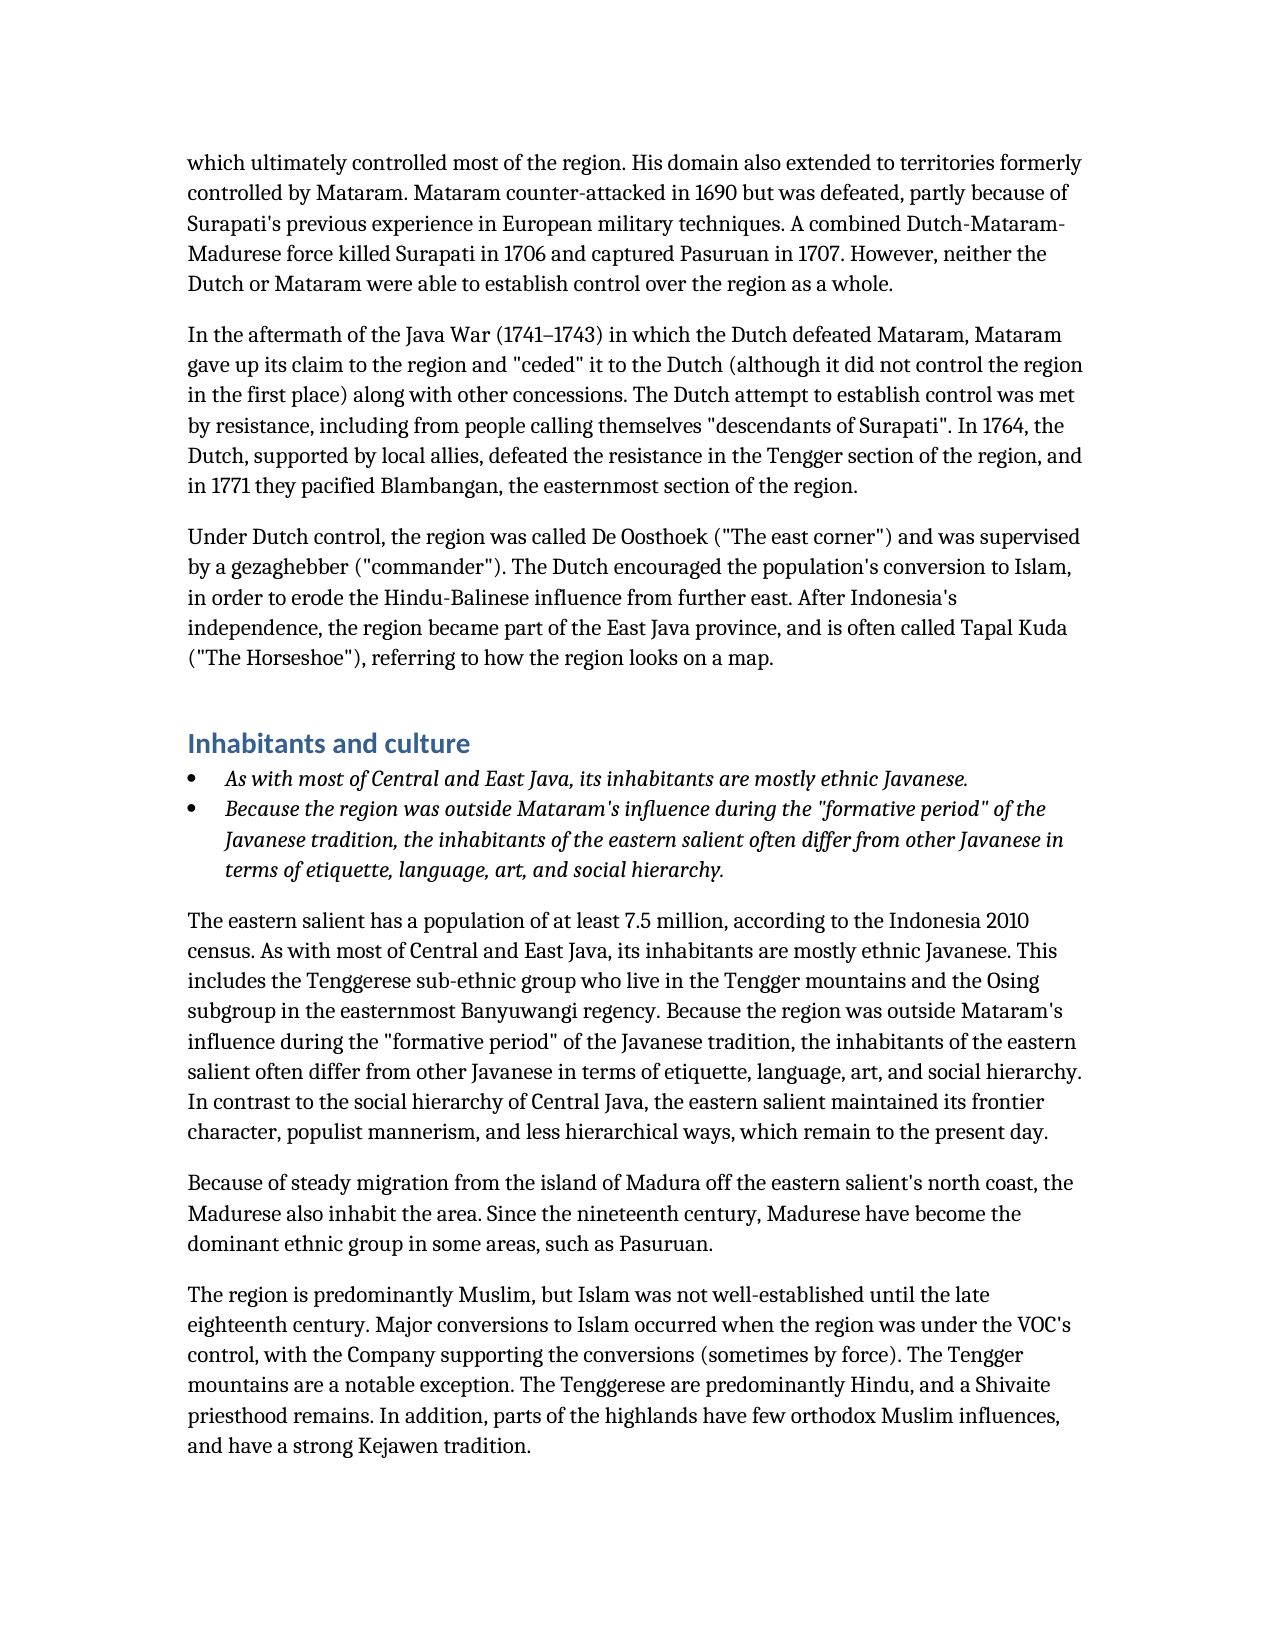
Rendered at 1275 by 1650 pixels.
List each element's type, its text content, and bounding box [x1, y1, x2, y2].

text Because of steady migration from the island of Madura off the eastern salient's north coast, the Madurese also inhabit the area. Since the nineteenth century, Madurese have become the dominant ethnic group in some areas, such as Pasuruan. [187, 1170, 1087, 1257]
text The eastern salient has a population of at least 7.5 million, according to the Indonesia 2010 census. As with most of Central and East Java, its inhabitants are mostly ethnic Javanese. This includes the Tenggerese sub-ethnic group who live in the Tengger mountains and the Osing subgroup in the easternmost Banyuwangi regency. Because the region was outside Mataram's influence during the "formative period" of the Javanese tradition, the inhabitants of the eastern salient often differ from other Javanese in terms of etiquette, language, art, and social hierarchy. In contrast to the social hierarchy of Central Java, the eastern salient maintained its frontier character, populist mannerism, and less hierarchical ways, which remain to the present day. [187, 908, 1087, 1145]
text The region is predominantly Muslim, but Islam was not well-established until the late eighteenth century. Major conversions to Islam occurred when the region was under the VOC's control, with the Company supporting the conversions (sometimes by force). The Tengger mountains are a notable exception. The Tenggerese are predominantly Hindu, and a Shivaite priesthood remains. In addition, parts of the highlands have few orthodox Muslim influences, and have a strong Kejawen tradition. [187, 1282, 1087, 1459]
subtitle Inhabitants and culture [187, 725, 1087, 761]
text In the aftermath of the Java War (1741–1743) in which the Dutch defeated Mataram, Mataram gave up its claim to the region and "ceded" it to the Dutch (although it did not control the region in the first place) along with other concessions. The Dutch attempt to establish control was met by resistance, including from people calling themselves "descendants of Surapati". In 1764, the Dutch, supported by local allies, defeated the resistance in the Tengger section of the region, and in 1771 they pacified Blambangan, the easternmost section of the region. [187, 322, 1087, 499]
text Under Dutch control, the region was called De Oosthoek ("The east corner") and was supervised by a gezaghebber ("commander"). The Dutch encouraged the population's conversion to Islam, in order to erode the Hindu-Balinese influence from further east. After Indonesia's independence, the region became part of the East Java province, and is often called Tapal Kuda ("The Horseshoe"), referring to how the region looks on a map. [187, 524, 1087, 671]
list Because the region was outside Mataram's influence during the "formative period" of the Javanese tradition, the inhabitants of the eastern salient often differ from other Javanese in terms of etiquette, language, art, and social hierarchy. [187, 796, 1087, 883]
text which ultimately controlled most of the region. His domain also extended to territories formerly controlled by Mataram. Mataram counter-attacked in 1690 but was defeated, partly because of Surapati's previous experience in European military techniques. A combined Dutch-Mataram-Madurese force killed Surapati in 1706 and captured Pasuruan in 1707. However, neither the Dutch or Mataram were able to establish control over the region as a whole. [187, 150, 1087, 297]
list As with most of Central and East Java, its inhabitants are mostly ethnic Javanese. [187, 766, 1087, 792]
